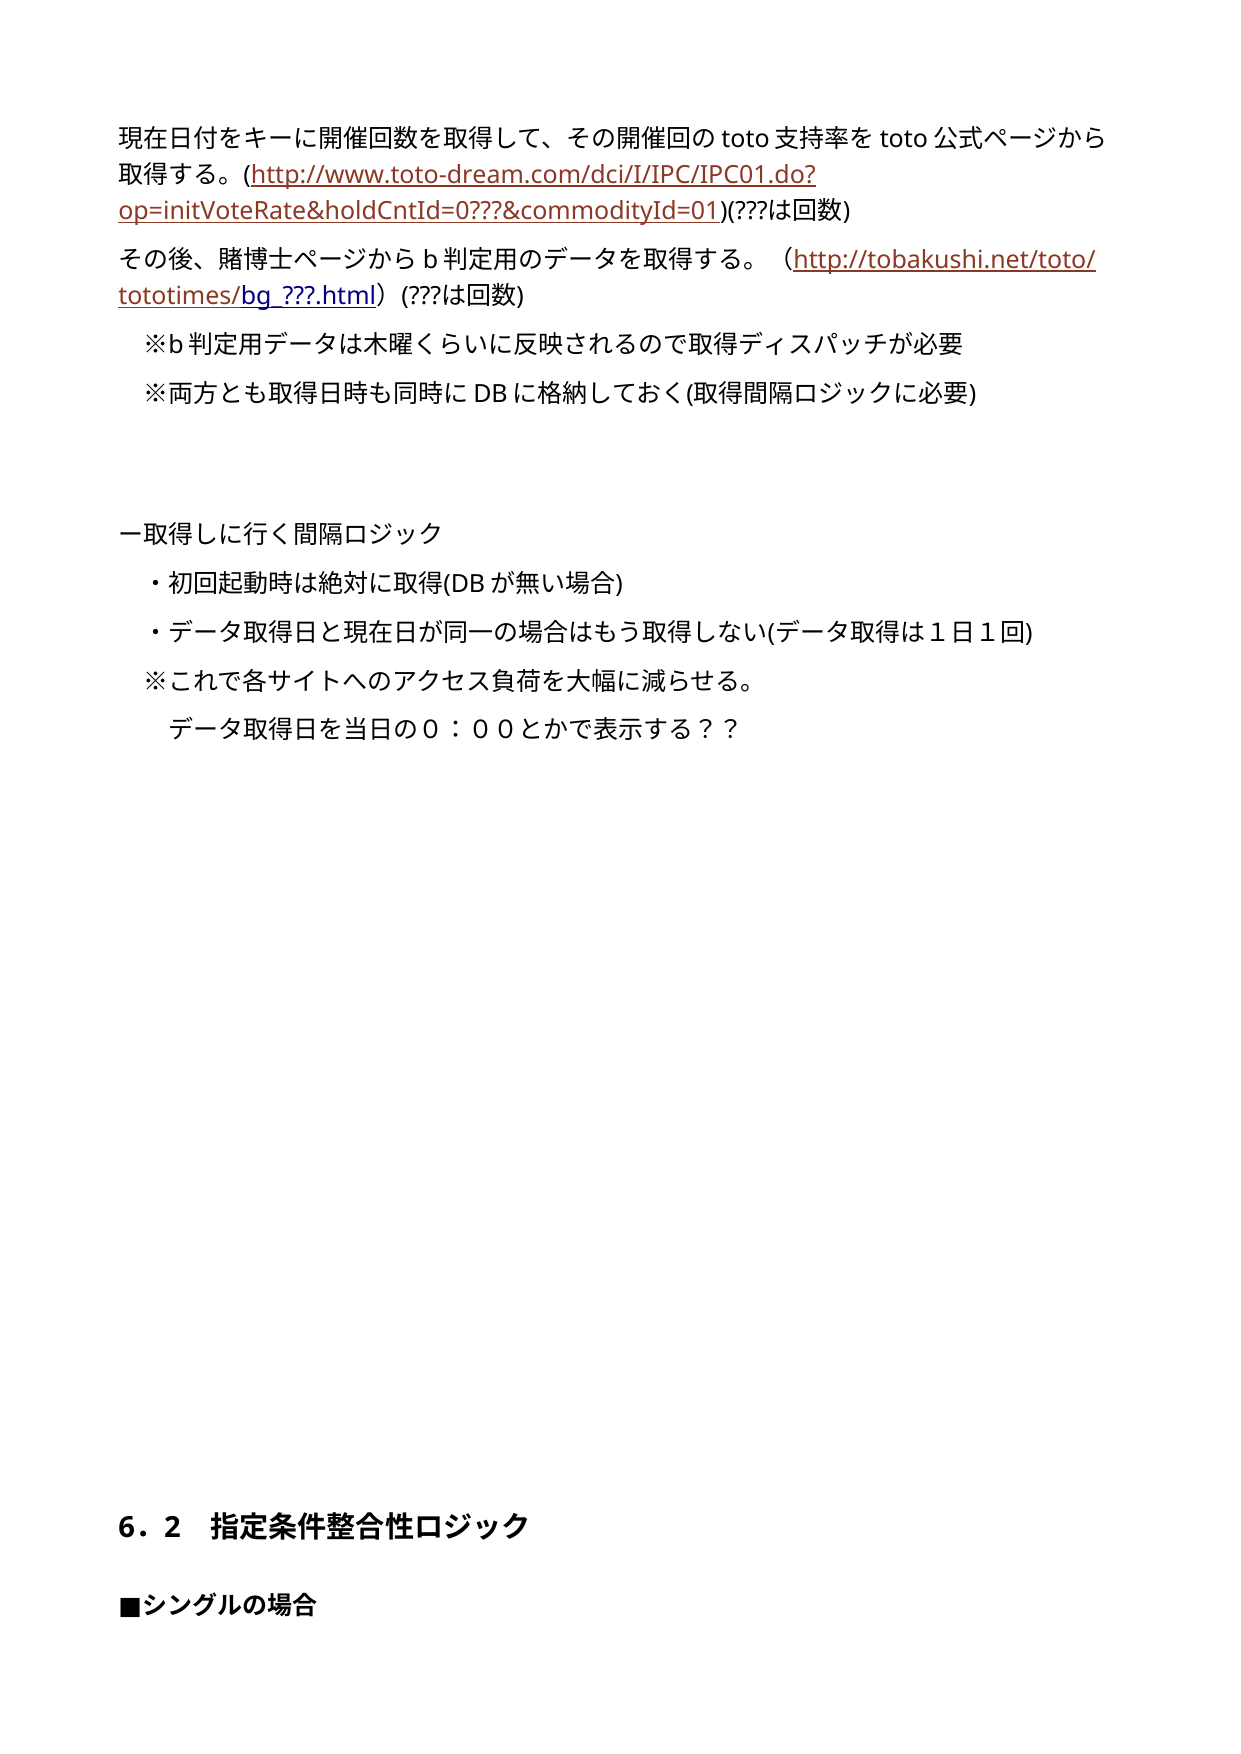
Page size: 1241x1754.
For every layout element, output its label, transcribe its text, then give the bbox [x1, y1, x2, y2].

text ・初回起動時は絶対に取得(DBが無い場合) [118, 564, 1122, 600]
text ※これで各サイトへのアクセス負荷を大幅に減らせる。 [118, 661, 1122, 697]
text ・データ取得日と現在日が同一の場合はもう取得しない(データ取得は１日１回) [118, 612, 1122, 649]
text データ取得日を当日の０：００とかで表示する？？ [118, 710, 1122, 746]
text ※両方とも取得日時も同時にDBに格納しておく(取得間隔ロジックに必要) [118, 373, 1122, 409]
text 6．2 指定条件整合性ロジック [118, 1504, 1122, 1546]
text 現在日付をキーに開催回数を取得して、その開催回のtoto支持率をtoto公式ページから取得する。(http://www.toto-dream.com/dci/I/IPC/IPC01.do?op=initVoteRate&holdCntId=0???&commodityId=01)(???は回数) [118, 118, 1122, 227]
text その後、賭博士ページからb判定用のデータを取得する。（http://tobakushi.net/toto/tototimes/bg_???.html）(???は回数) [118, 239, 1122, 312]
text ■シングルの場合 [118, 1586, 1122, 1622]
text ー取得しに行く間隔ロジック [118, 515, 1122, 551]
text ※b判定用データは木曜くらいに反映されるので取得ディスパッチが必要 [118, 324, 1122, 361]
